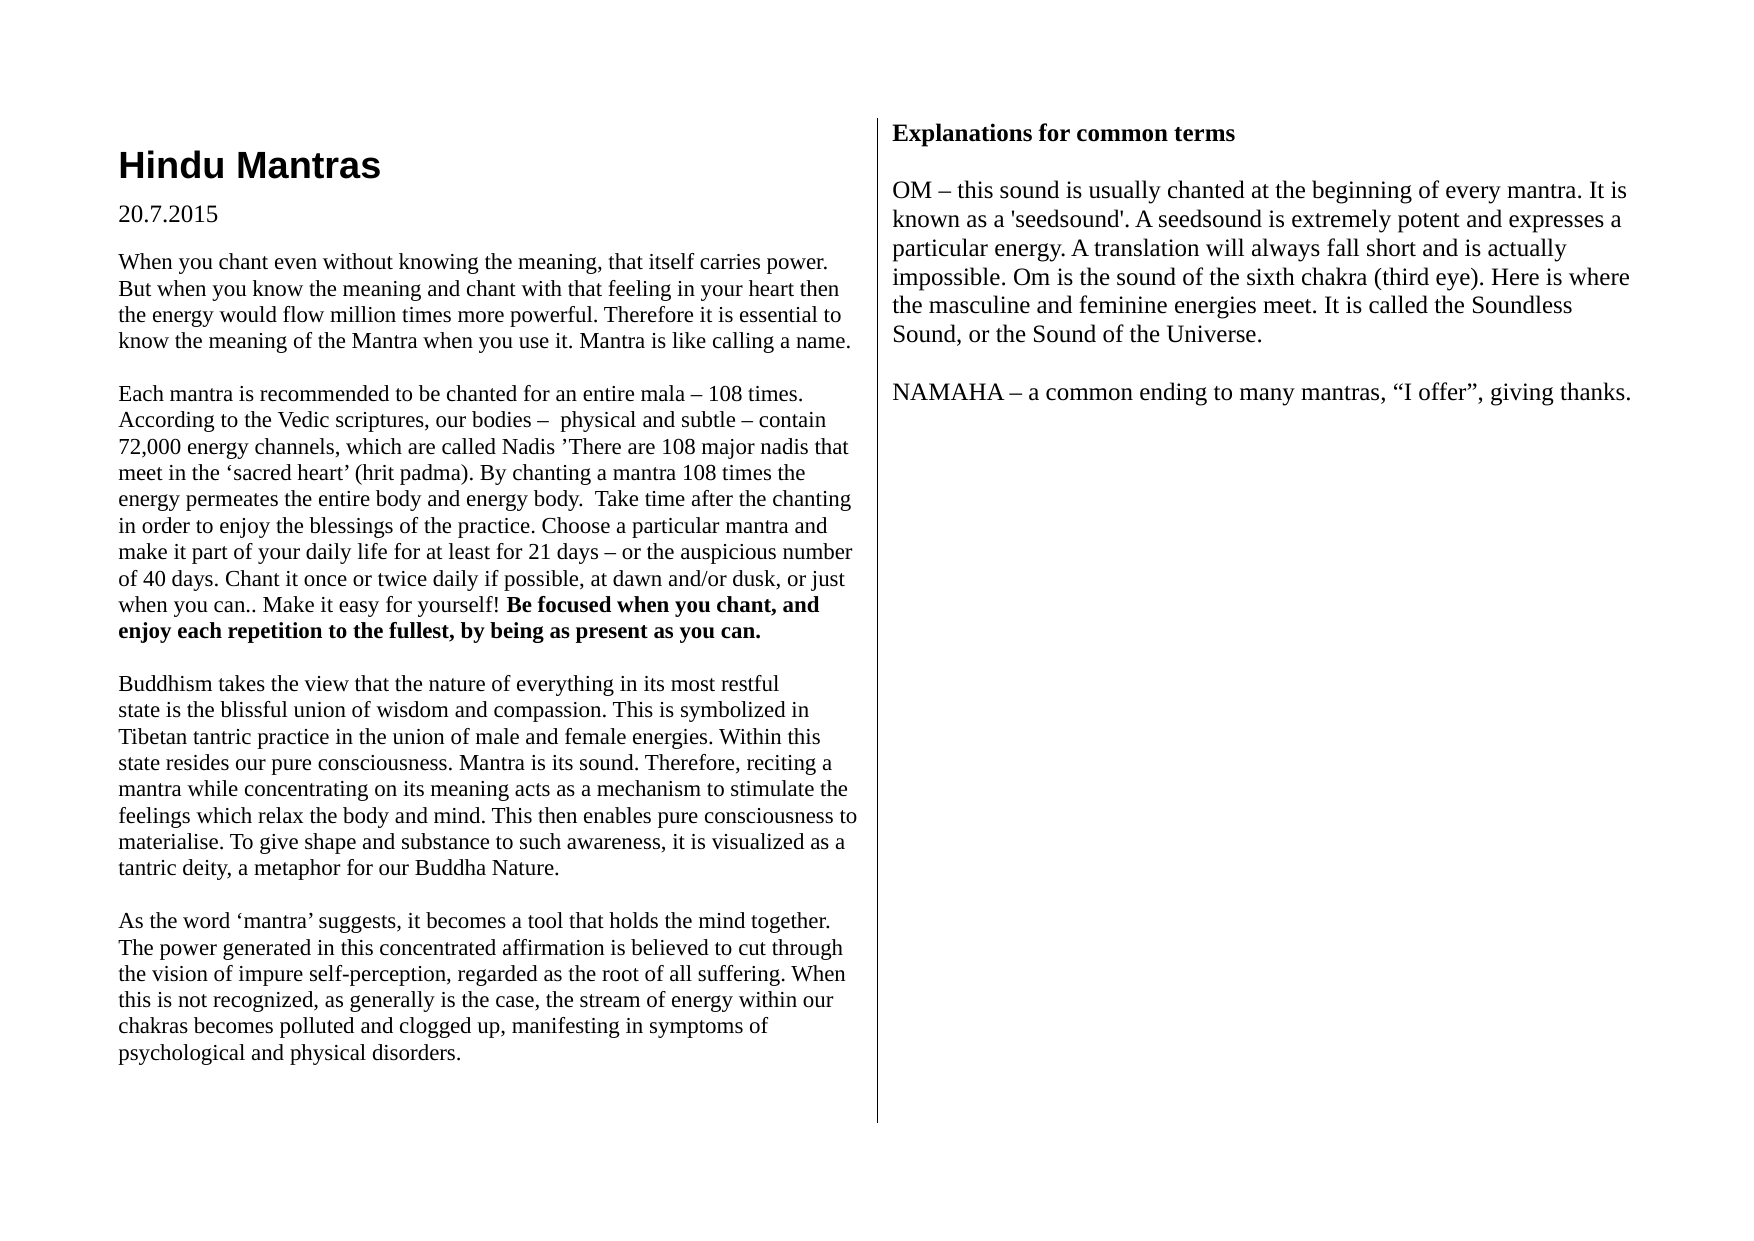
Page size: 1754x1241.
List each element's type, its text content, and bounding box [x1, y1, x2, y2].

subtitle Hindu Mantras [118, 143, 862, 187]
text When you chant even without knowing the meaning, that itself carries power. But when you know the meaning and chant with that feeling in your heart then the energy would flow million times more powerful. Therefore it is essential to know the meaning of the Mantra when you use it. Mantra is like calling a name. [118, 248, 862, 354]
text 20.7.2015 [118, 199, 862, 228]
text Buddhism takes the view that the nature of everything in its most restful [118, 670, 862, 696]
text state is the blissful union of wisdom and compassion. This is symbolized in Tibetan tantric practice in the union of male and female energies. Within this state resides our pure consciousness. Mantra is its sound. Therefore, reciting a mantra while concentrating on its meaning acts as a mechanism to stimulate the feelings which relax the body and mind. This then enables pure consciousness to materialise. To give shape and substance to such awareness, it is visualized as a tantric deity, a metaphor for our Buddha Nature. [118, 696, 862, 881]
text Each mantra is recommended to be chanted for an entire mala – 108 times. According to the Vedic scriptures, our bodies – physical and subtle – contain 72,000 energy channels, which are called Nadis ’There are 108 major nadis that meet in the ‘sacred heart’ (hrit padma). By chanting a mantra 108 times the energy permeates the entire body and energy body. Take time after the chanting in order to enjoy the blessings of the practice. Choose a particular mantra and make it part of your daily life for at least for 21 days – or the auspicious number of 40 days. Chant it once or twice daily if possible, at dawn and/or dusk, or just when you can.. Make it easy for yourself! Be focused when you chant, and enjoy each repetition to the fullest, by being as present as you can. [118, 380, 862, 644]
text Explanations for common terms [892, 118, 1636, 147]
text As the word ‘mantra’ suggests, it becomes a tool that holds the mind together. The power generated in this concentrated affirmation is believed to cut through the vision of impure self-perception, regarded as the root of all suffering. When this is not recognized, as generally is the case, the stream of energy within our chakras becomes polluted and clogged up, manifesting in symptoms of psychological and physical disorders. [118, 907, 862, 1065]
text OM – this sound is usually chanted at the beginning of every mantra. It is known as a 'seedsound'. A seedsound is extremely potent and expresses a particular energy. A translation will always fall short and is actually impossible. Om is the sound of the sixth chakra (third eye). Here is where the masculine and feminine energies meet. It is called the Soundless Sound, or the Sound of the Universe. [892, 176, 1636, 348]
text NAMAHA – a common ending to many mantras, “I offer”, giving thanks. [892, 377, 1636, 406]
